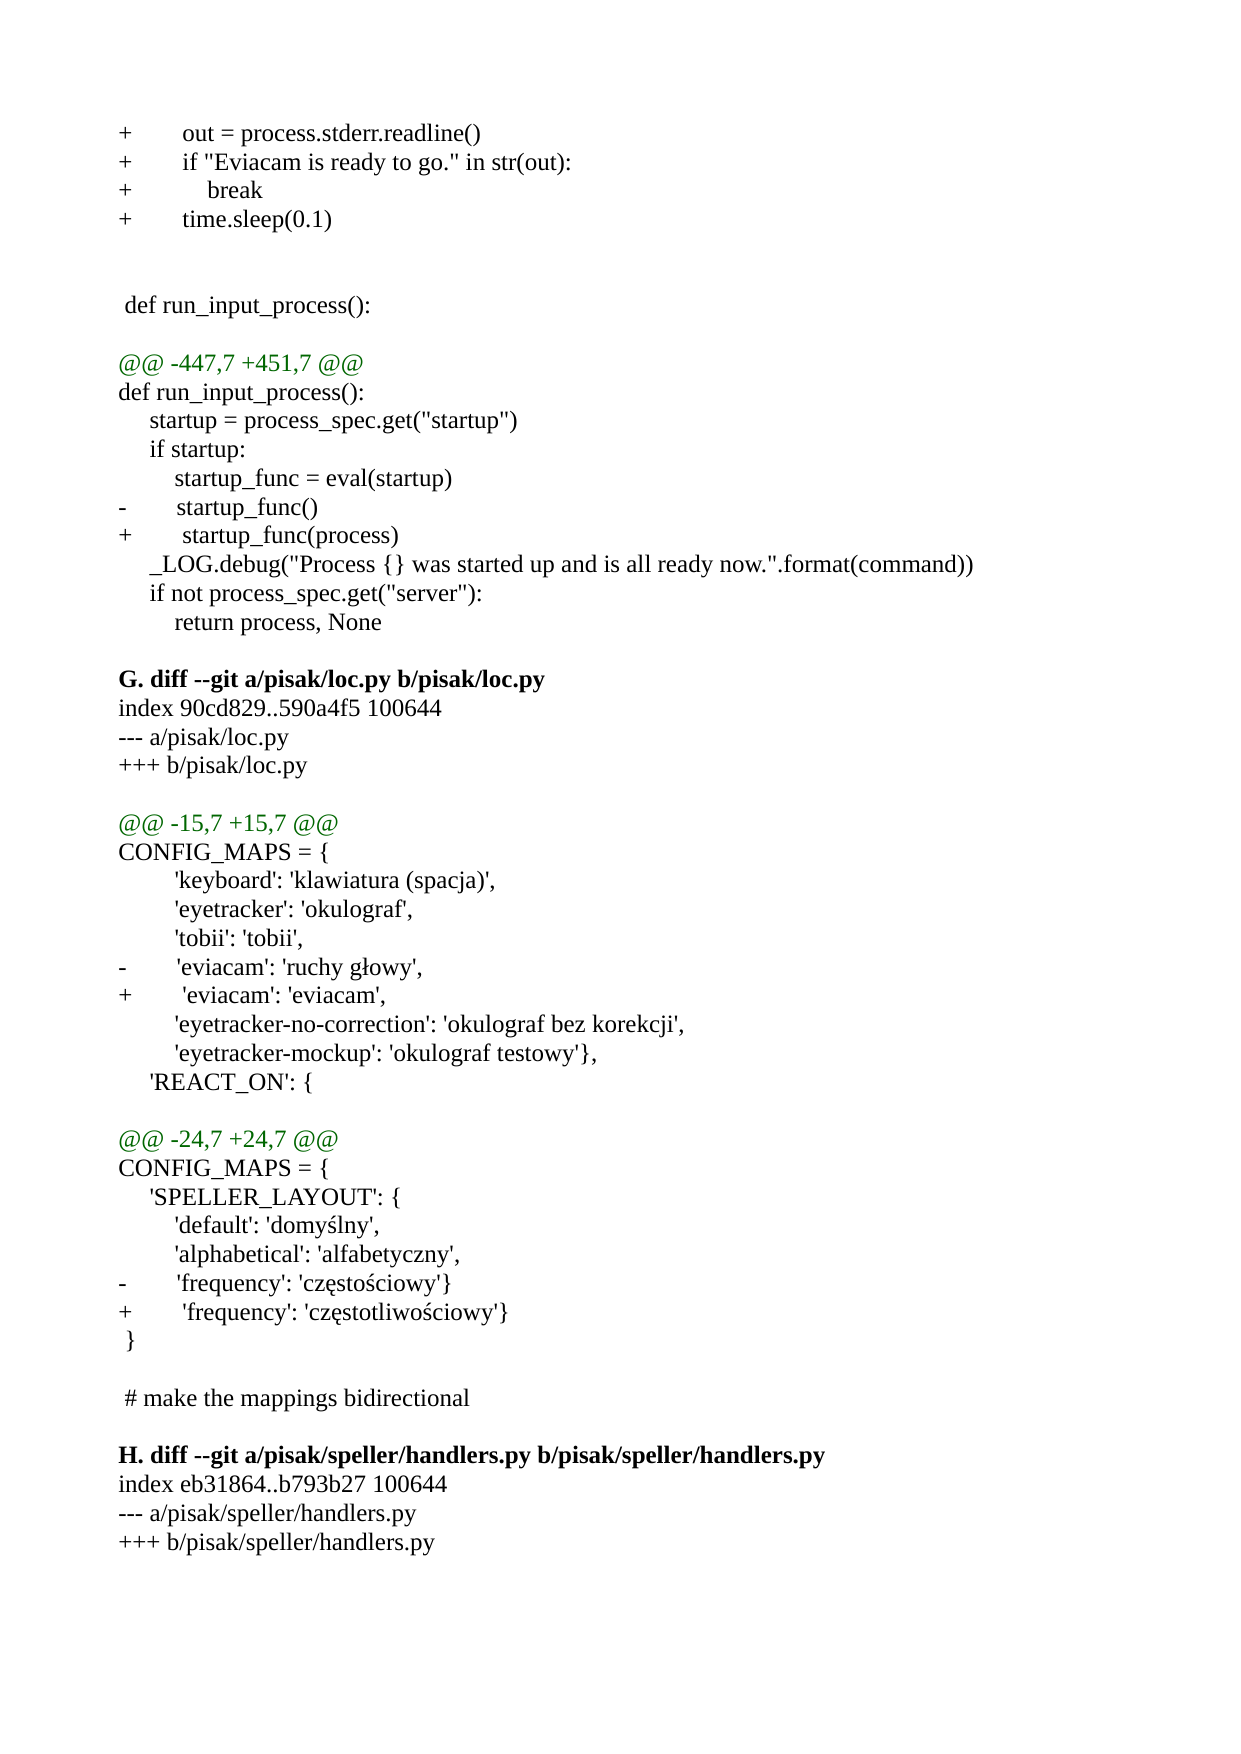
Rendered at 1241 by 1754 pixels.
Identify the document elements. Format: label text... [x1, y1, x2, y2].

text 'alphabetical': 'alfabetyczny', [118, 1239, 1122, 1268]
text 'default': 'domyślny', [118, 1211, 1122, 1239]
text 'tobii': 'tobii', [118, 923, 1122, 952]
text + time.sleep(0.1) [118, 204, 1122, 233]
text + 'eviacam': 'eviacam', [118, 981, 1122, 1009]
text --- a/pisak/speller/handlers.py [118, 1498, 1122, 1527]
text 'eyetracker-no-correction': 'okulograf bez korekcji', [118, 1009, 1122, 1038]
text + 'frequency': 'częstotliwościowy'} [118, 1297, 1122, 1326]
text startup = process_spec.get("startup") [118, 406, 1122, 434]
text 'REACT_ON': { [118, 1067, 1122, 1096]
text --- a/pisak/loc.py [118, 722, 1122, 751]
text + if "Eviacam is ready to go." in str(out): [118, 147, 1122, 176]
text CONFIG_MAPS = { [118, 1153, 1122, 1182]
text - 'frequency': 'częstościowy'} [118, 1268, 1122, 1297]
text 'keyboard': 'klawiatura (spacja)', [118, 866, 1122, 894]
text @@ -447,7 +451,7 @@ [118, 348, 1122, 377]
text 'eyetracker': 'okulograf', [118, 894, 1122, 923]
text # make the mappings bidirectional [118, 1383, 1122, 1412]
text - 'eviacam': 'ruchy głowy', [118, 952, 1122, 981]
text if startup: [118, 434, 1122, 463]
text if not process_spec.get("server"): [118, 578, 1122, 607]
text H. diff --git a/pisak/speller/handlers.py b/pisak/speller/handlers.py [118, 1441, 1122, 1469]
text CONFIG_MAPS = { [118, 837, 1122, 866]
text 'eyetracker-mockup': 'okulograf testowy'}, [118, 1038, 1122, 1067]
text +++ b/pisak/speller/handlers.py [118, 1527, 1122, 1556]
text startup_func = eval(startup) [118, 463, 1122, 492]
text @@ -15,7 +15,7 @@ [118, 808, 1122, 837]
text 'SPELLER_LAYOUT': { [118, 1182, 1122, 1211]
text } [118, 1326, 1122, 1354]
text index eb31864..b793b27 100644 [118, 1469, 1122, 1498]
text index 90cd829..590a4f5 100644 [118, 693, 1122, 722]
text def run_input_process(): [118, 377, 1122, 406]
text return process, None [118, 607, 1122, 636]
text - startup_func() [118, 492, 1122, 521]
text @@ -24,7 +24,7 @@ [118, 1124, 1122, 1153]
text + out = process.stderr.readline() [118, 118, 1122, 147]
text _LOG.debug("Process {} was started up and is all ready now.".format(command)) [118, 549, 1122, 578]
text + break [118, 176, 1122, 204]
text def run_input_process(): [118, 291, 1122, 319]
text +++ b/pisak/loc.py [118, 751, 1122, 779]
text G. diff --git a/pisak/loc.py b/pisak/loc.py [118, 664, 1122, 693]
text + startup_func(process) [118, 521, 1122, 549]
